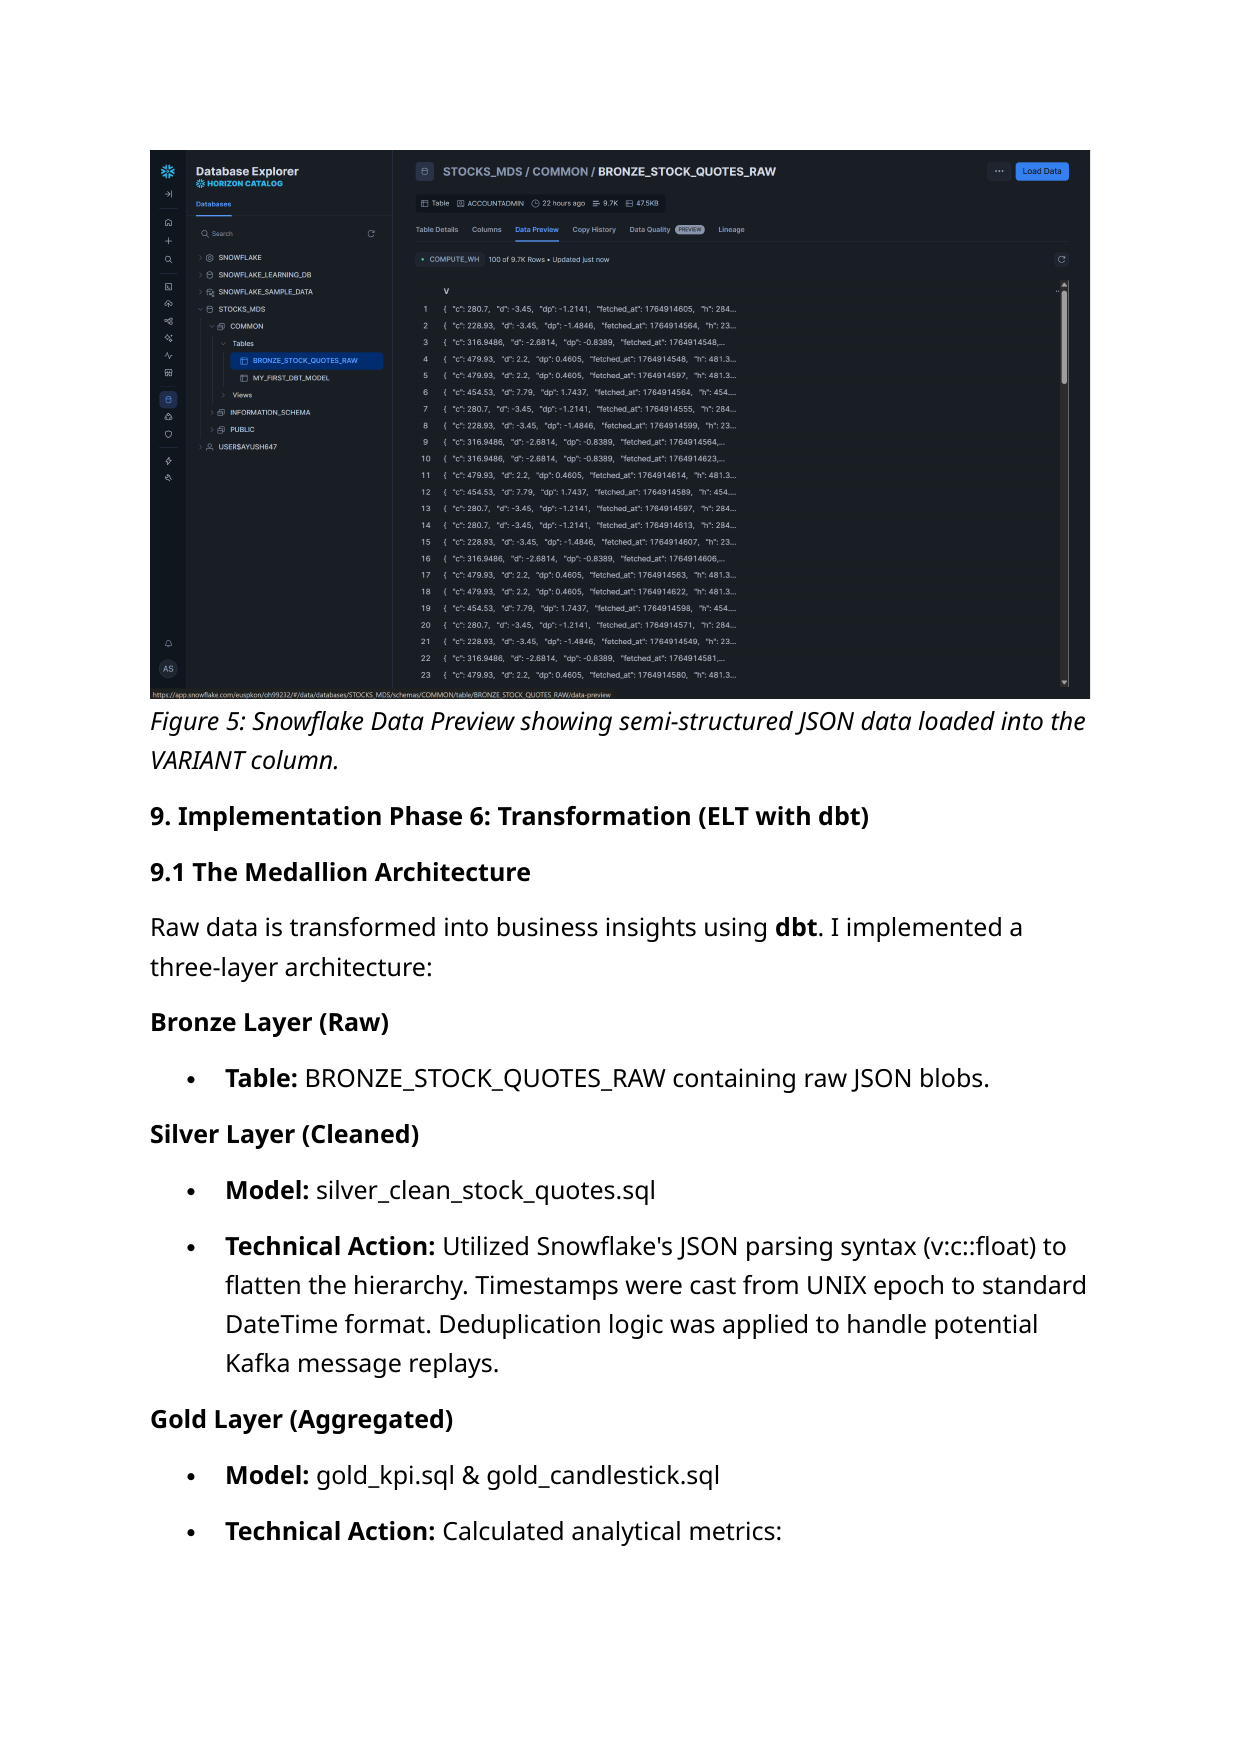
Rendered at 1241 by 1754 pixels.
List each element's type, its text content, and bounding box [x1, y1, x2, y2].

text 9. Implementation Phase 6: Transformation (ELT with dbt) [150, 798, 1090, 832]
text Figure 5: Snowflake Data Preview showing semi-structured JSON data loaded into the VARIANT column. [150, 699, 1090, 777]
list Technical Action: Calculated analytical metrics: [187, 1513, 1090, 1547]
list Table: BRONZE_STOCK_QUOTES_RAW containing raw JSON blobs. [187, 1061, 1090, 1095]
text 9.1 The Medallion Architecture [150, 854, 1090, 888]
list Model: silver_clean_stock_quotes.sql [187, 1173, 1090, 1207]
text Raw data is transformed into business insights using dbt. I implemented a three-layer architecture: [150, 910, 1090, 983]
text Bronze Layer (Raw) [150, 1005, 1090, 1039]
list Model: gold_kpi.sql & gold_candlestick.sql [187, 1458, 1090, 1492]
text Silver Layer (Cleaned) [150, 1117, 1090, 1151]
list Technical Action: Utilized Snowflake's JSON parsing syntax (v:c::float) to flatten the hierarchy. Timestamps were cast from UNIX epoch to standard DateTime format. Deduplication logic was applied to handle potential Kafka message replays. [187, 1228, 1090, 1380]
text Gold Layer (Aggregated) [150, 1402, 1090, 1436]
